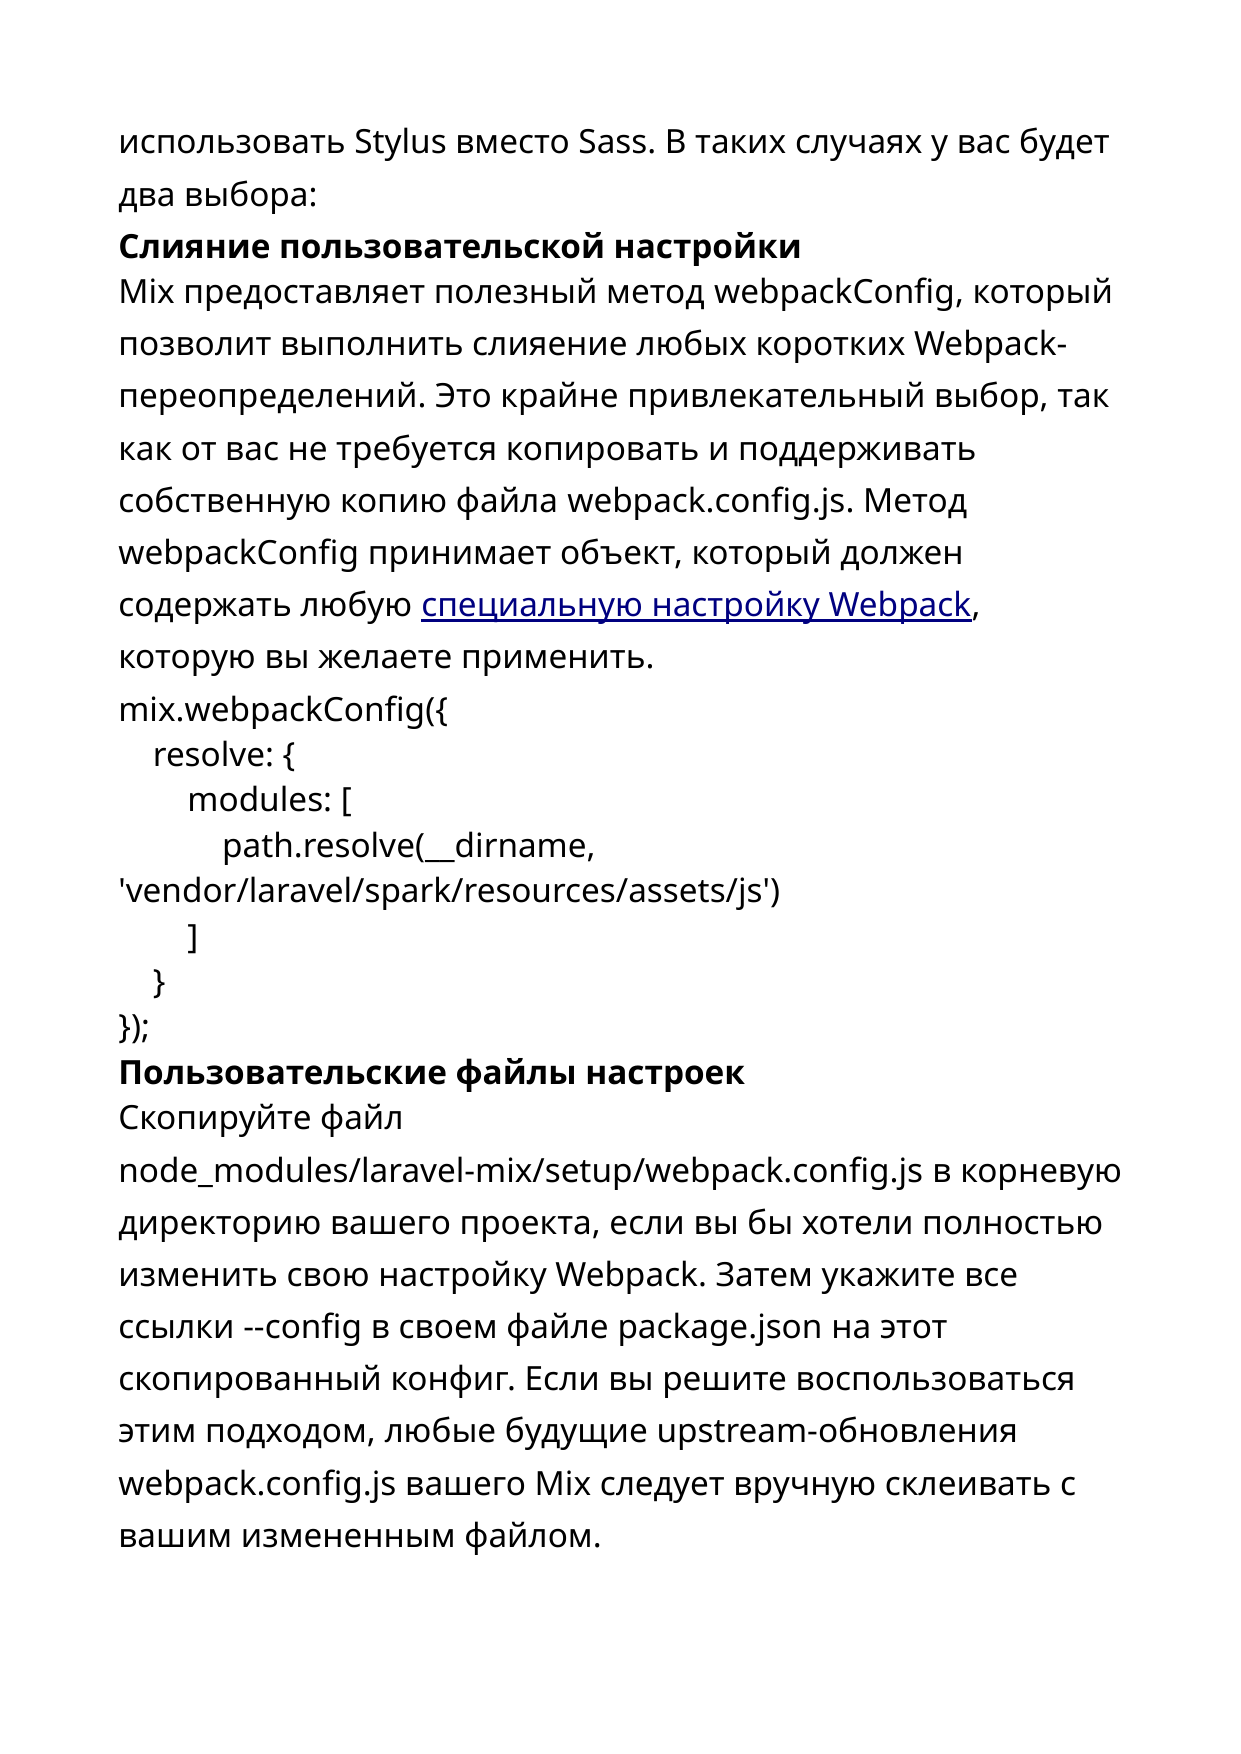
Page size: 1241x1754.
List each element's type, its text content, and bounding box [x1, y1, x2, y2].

text ] [118, 912, 1122, 958]
subtitle Слияние пользовательской настройки [118, 222, 1122, 268]
text modules: [ [118, 776, 1122, 822]
subtitle Пользовательские файлы настроек [118, 1049, 1122, 1094]
text resolve: { [118, 731, 1122, 776]
text path.resolve(__dirname, 'vendor/laravel/spark/resources/assets/js') [118, 822, 1122, 912]
text использовать Stylus вместо Sass. В таких случаях у вас будет два выбора: [118, 118, 1122, 216]
text mix.webpackConfig({ [118, 685, 1122, 731]
text } [118, 958, 1122, 1003]
text }); [118, 1003, 1122, 1049]
text Скопируйте файл node_modules/laravel-mix/setup/webpack.config.js в корневую директорию вашего проекта, если вы бы хотели полностью изменить свою настройку Webpack. Затем укажите все ссылки --config в своем файле package.json на этот скопированный конфиг. Если вы решите воспользоваться этим подходом, любые будущие upstream-обновления webpack.config.js вашего Mix следует вручную склеивать с вашим измененным файлом. [118, 1094, 1122, 1557]
text Mix предоставляет полезный метод webpackConfig, который позволит выполнить слияение любых коротких Webpack-переопределений. Это крайне привлекательный выбор, так как от вас не требуется копировать и поддерживать собственную копию файла webpack.config.js. Метод webpackConfig принимает объект, который должен содержать любую специальную настройку Webpack, которую вы желаете применить. [118, 268, 1122, 679]
